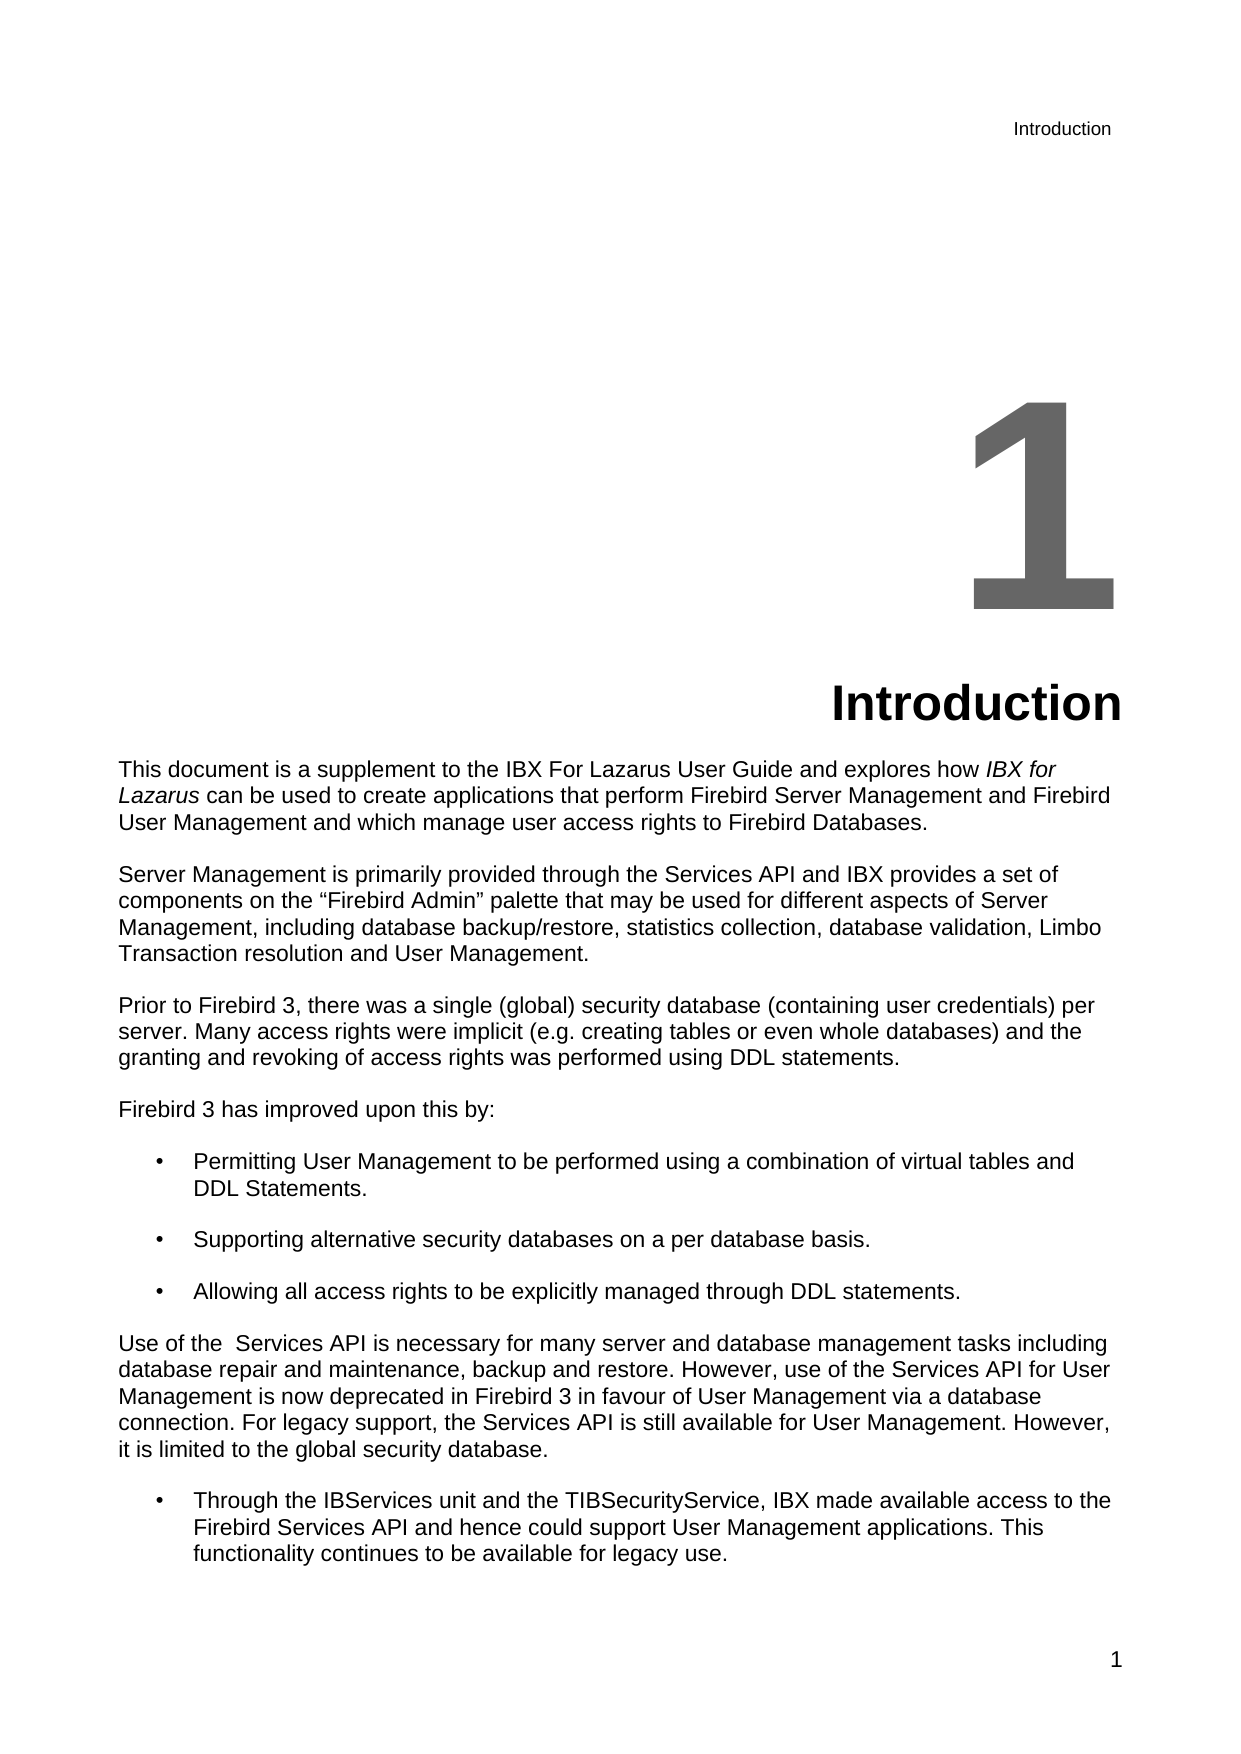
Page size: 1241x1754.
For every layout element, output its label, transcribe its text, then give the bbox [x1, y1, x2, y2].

text Prior to Firebird 3, there was a single (global) security database (containing user credentials) per server. Many access rights were implicit (e.g. creating tables or even whole databases) and the granting and revoking of access rights was performed using DDL statements. [118, 992, 1122, 1071]
list Through the IBServices unit and the TIBSecurityService, IBX made available access to the Firebird Services API and hence could support User Management applications. This functionality continues to be available for legacy use. [156, 1487, 1122, 1566]
text Server Management is primarily provided through the Services API and IBX provides a set of components on the “Firebird Admin” palette that may be used for different aspects of Server Management, including database backup/restore, statistics collection, database validation, Limbo Transaction resolution and User Management. [118, 861, 1122, 966]
text Use of the Services API is necessary for many server and database management tasks including database repair and maintenance, backup and restore. However, use of the Services API for User Management is now deprecated in Firebird 3 in favour of User Management via a database connection. For legacy support, the Services API is still available for User Management. However, it is limited to the global security database. [118, 1330, 1122, 1462]
list Allowing all access rights to be explicitly managed through DDL statements. [156, 1278, 1122, 1304]
list Permitting User Management to be performed using a combination of virtual tables and DDL Statements. [156, 1148, 1122, 1201]
text Firebird 3 has improved upon this by: [118, 1096, 1122, 1123]
subtitle Introduction [81, 328, 1122, 731]
list Supporting alternative security databases on a per database basis. [156, 1226, 1122, 1253]
text This document is a supplement to the IBX For Lazarus User Guide and explores how IBX for Lazarus can be used to create applications that perform Firebird Server Management and Firebird User Management and which manage user access rights to Firebird Databases. [118, 756, 1122, 835]
